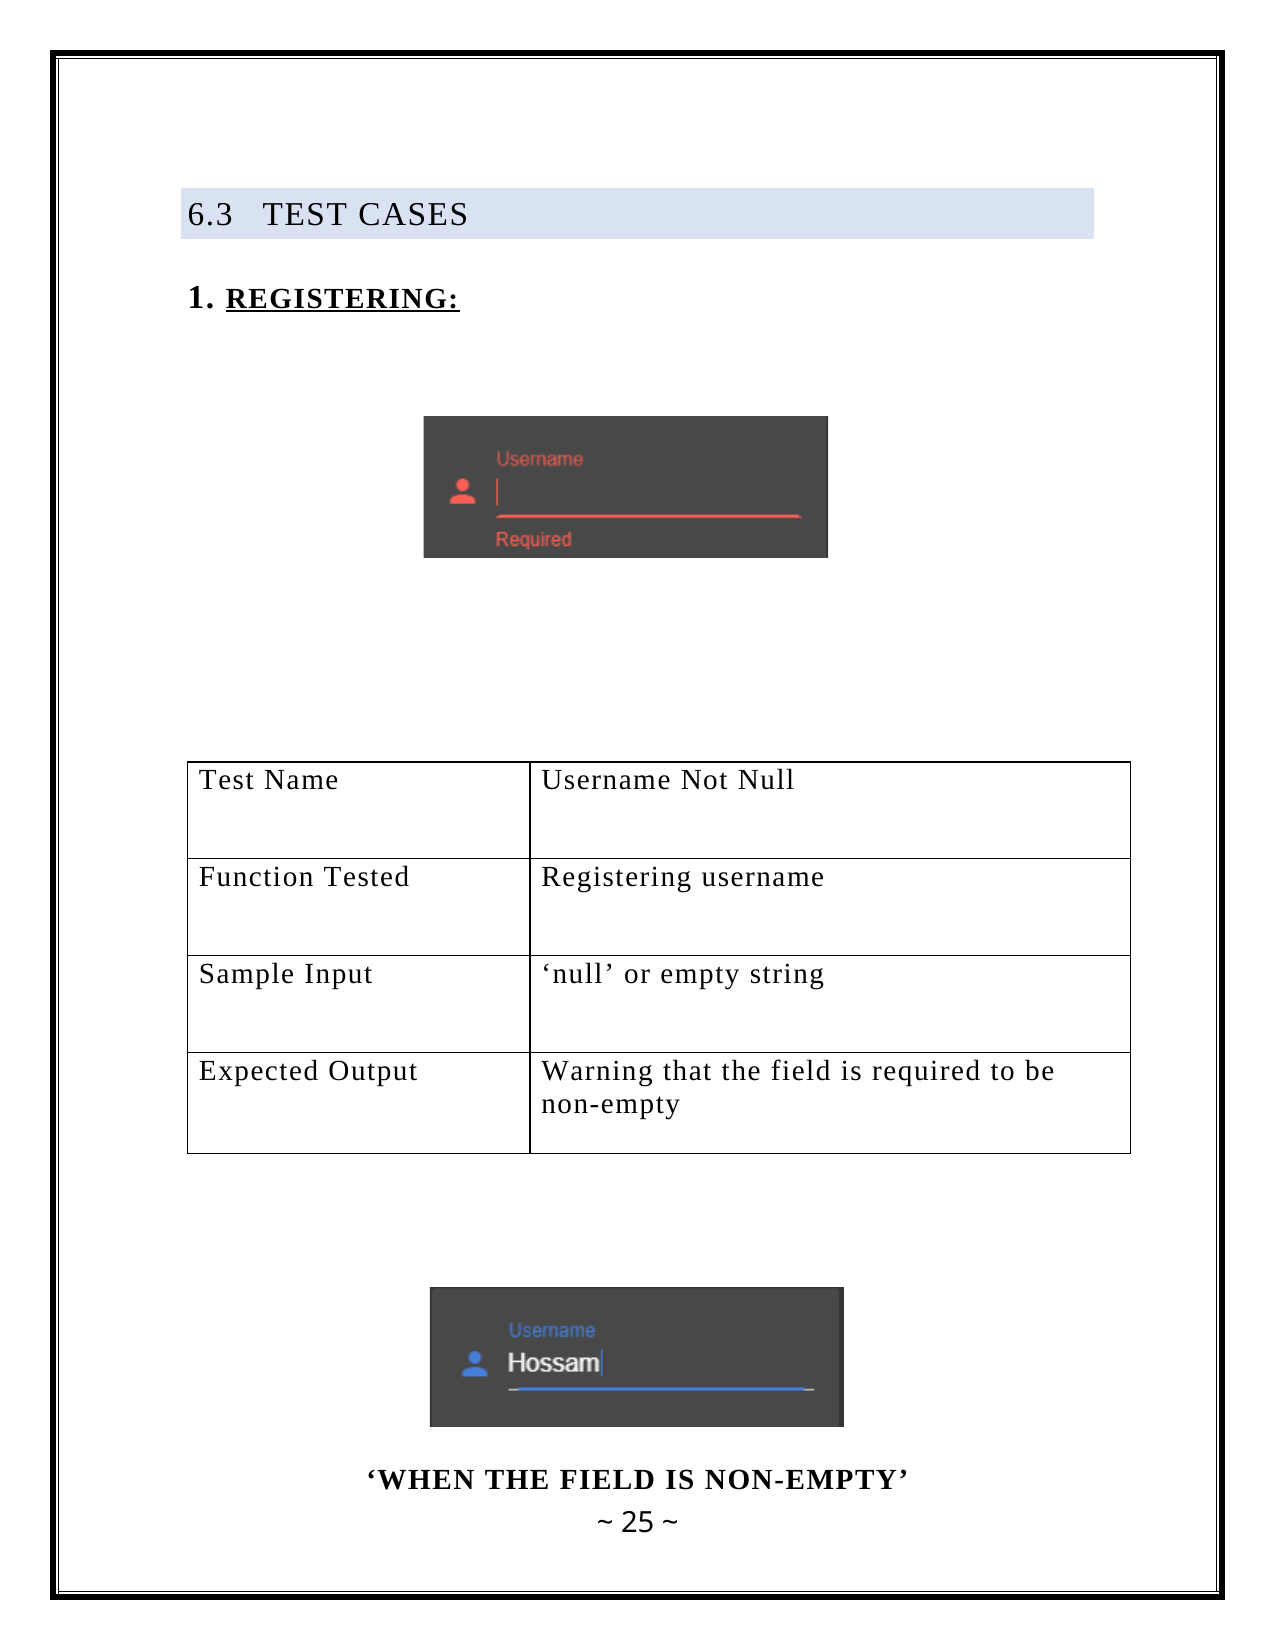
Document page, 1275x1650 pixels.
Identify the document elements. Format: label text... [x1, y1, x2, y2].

table_cell Expected Output [188, 1053, 529, 1153]
text ‘WHEN THE FIELD IS NON-EMPTY’ [187, 1428, 1087, 1496]
table_cell Registering username [531, 859, 1130, 955]
table_header Test Name [188, 763, 529, 858]
table_cell ‘null’ or empty string [531, 956, 1130, 1052]
table_cell Function Tested [188, 859, 529, 955]
picture [429, 1287, 844, 1427]
table_cell Warning that the field is required to be non-empty [531, 1053, 1130, 1153]
table_header Username Not Null [531, 763, 1130, 858]
table_cell Sample Input [188, 956, 529, 1052]
picture [423, 416, 829, 558]
subtitle Test CASES [188, 195, 1087, 233]
text 1. Registering: [187, 277, 1087, 316]
